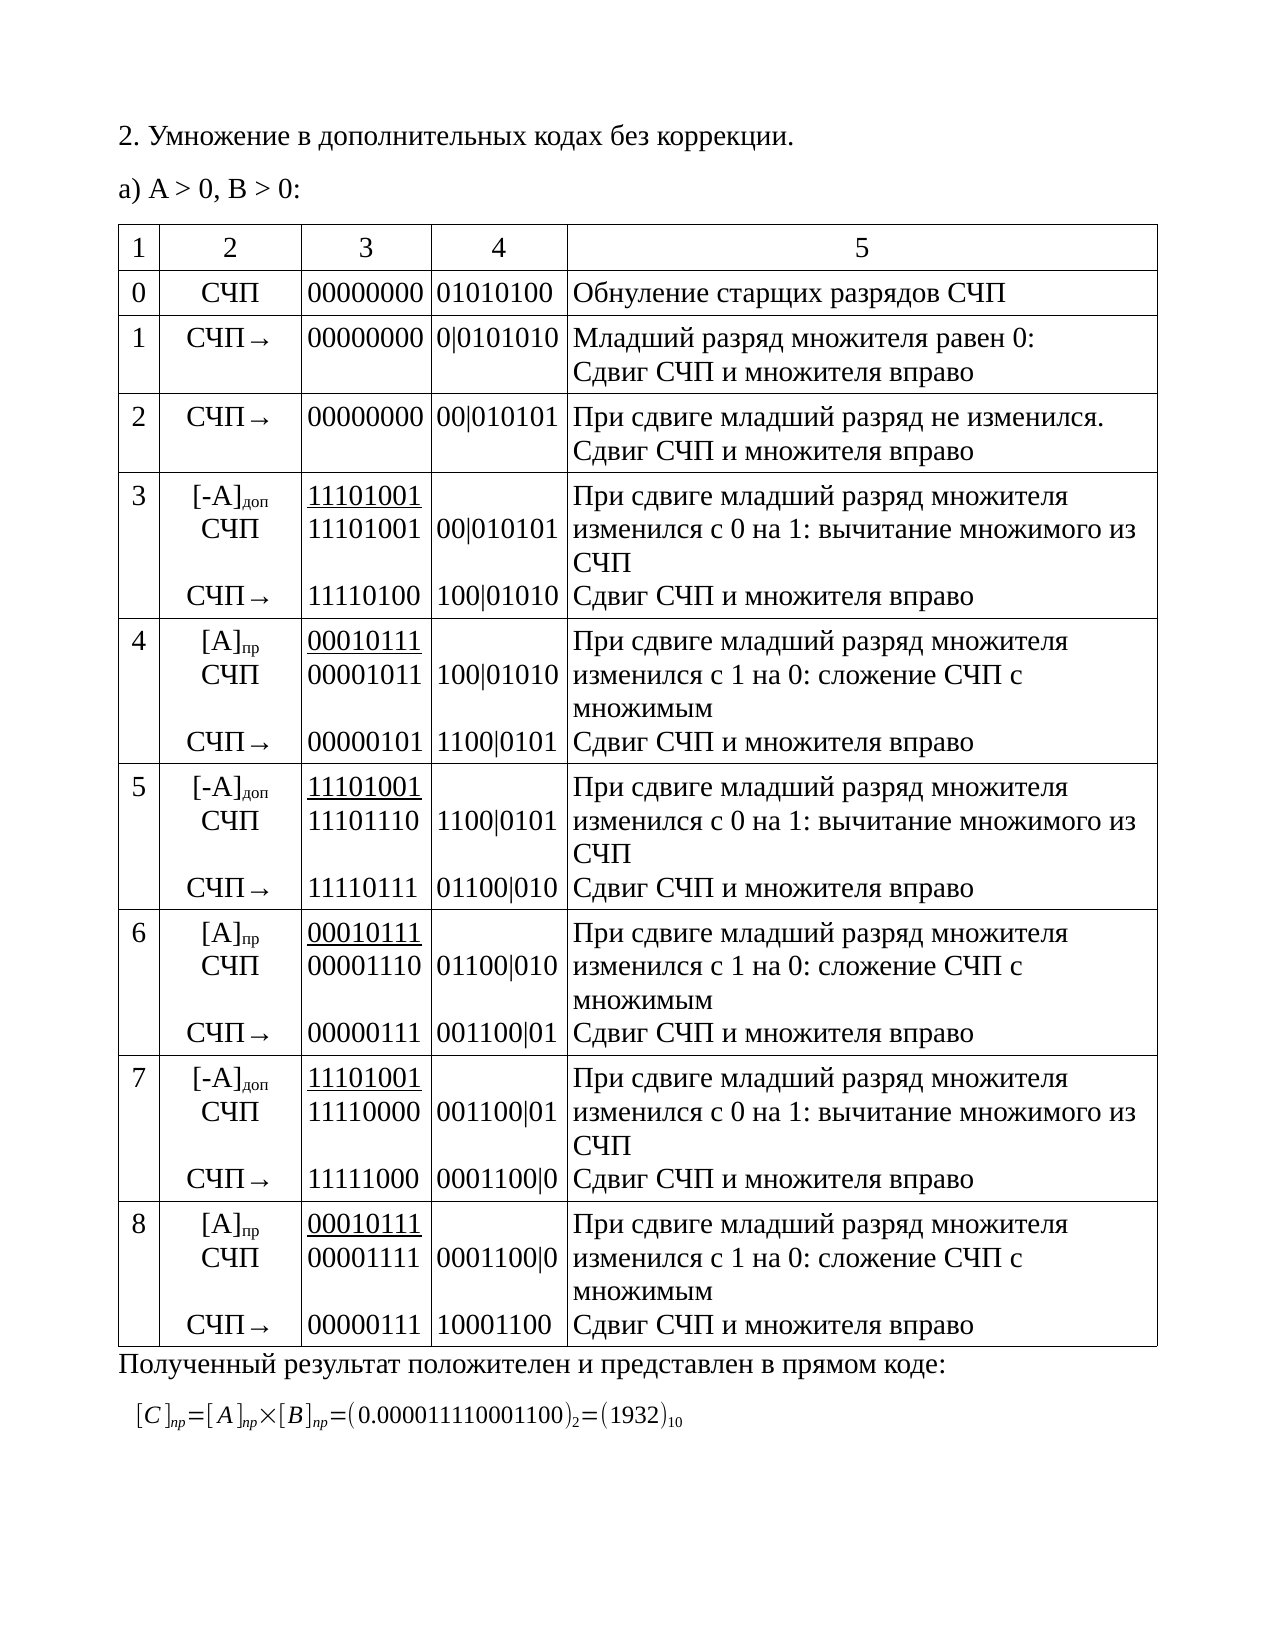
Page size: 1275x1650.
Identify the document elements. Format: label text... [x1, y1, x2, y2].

table_cell 0001100|0 10001100 [432, 1202, 567, 1346]
table_cell При сдвиге младший разряд множителя изменился с 1 на 0: сложение СЧП с множимым Сдвиг СЧП и множителя вправо [568, 619, 1157, 763]
table_cell СЧП→ [160, 316, 301, 393]
table_cell 00|010101 [432, 394, 567, 472]
table_cell 001100|01 0001100|0 [432, 1056, 567, 1201]
table_cell 01100|010 001100|01 [432, 910, 567, 1055]
table_cell 1100|0101 01100|010 [432, 764, 567, 909]
table_cell 00010111 00001110 00000111 [302, 910, 431, 1055]
table_cell При сдвиге младший разряд не изменился. Сдвиг СЧП и множителя вправо [568, 394, 1157, 472]
table_cell 00000000 [302, 316, 431, 393]
table_cell 6 [119, 910, 159, 1055]
table_header 3 [302, 225, 431, 269]
table_cell При сдвиге младший разряд множителя изменился с 0 на 1: вычитание множимого из СЧП Сдвиг СЧП и множителя вправо [568, 473, 1157, 618]
table_cell 01010100 [432, 271, 567, 314]
table_header 1 [119, 225, 159, 269]
table_cell 00000000 [302, 271, 431, 314]
table_cell 00000000 [302, 394, 431, 472]
text а) A > 0, B > 0: [118, 171, 1157, 205]
table_cell Младший разряд множителя равен 0: Сдвиг СЧП и множителя вправо [568, 316, 1157, 393]
table_cell [-A]доп СЧП СЧП→ [160, 764, 301, 909]
table_cell 00|010101 100|01010 [432, 473, 567, 618]
table_cell 7 [119, 1056, 159, 1201]
text 2. Умножение в дополнительных кодах без коррекции. [118, 118, 1157, 152]
table_cell При сдвиге младший разряд множителя изменился с 0 на 1: вычитание множимого из СЧП Сдвиг СЧП и множителя вправо [568, 1056, 1157, 1201]
table_cell При сдвиге младший разряд множителя изменился с 0 на 1: вычитание множимого из СЧП Сдвиг СЧП и множителя вправо [568, 764, 1157, 909]
table_cell [-A]доп СЧП СЧП→ [160, 473, 301, 618]
table_cell [A]пр СЧП СЧП→ [160, 1202, 301, 1346]
table_cell 3 [119, 473, 159, 618]
table_cell 8 [119, 1202, 159, 1346]
table_cell 1 [119, 316, 159, 393]
table_cell [-A]доп СЧП СЧП→ [160, 1056, 301, 1201]
table_cell [A]пр СЧП СЧП→ [160, 619, 301, 763]
table_cell СЧП→ [160, 394, 301, 472]
table_cell 4 [119, 619, 159, 763]
table_cell 100|01010 1100|0101 [432, 619, 567, 763]
table_header 5 [568, 225, 1157, 269]
table_cell При сдвиге младший разряд множителя изменился с 1 на 0: сложение СЧП с множимым Сдвиг СЧП и множителя вправо [568, 1202, 1157, 1346]
text Полученный результат положителен и представлен в прямом коде: [118, 1347, 1157, 1380]
table_cell 5 [119, 764, 159, 909]
table_cell 0|0101010 [432, 316, 567, 393]
table_cell 11101001 11101110 11110111 [302, 764, 431, 909]
table_cell 00010111 00001011 00000101 [302, 619, 431, 763]
table_header 4 [432, 225, 567, 269]
table_cell 2 [119, 394, 159, 472]
table_header 2 [160, 225, 301, 269]
table_cell [A]пр СЧП СЧП→ [160, 910, 301, 1055]
table_cell 11101001 11110000 11111000 [302, 1056, 431, 1201]
table_cell 00010111 00001111 00000111 [302, 1202, 431, 1346]
table_cell Обнуление старщих разрядов СЧП [568, 271, 1157, 314]
table_cell 0 [119, 271, 159, 314]
table_cell СЧП [160, 271, 301, 314]
table_cell 11101001 11101001 11110100 [302, 473, 431, 618]
table_cell При сдвиге младший разряд множителя изменился с 1 на 0: сложение СЧП с множимым Сдвиг СЧП и множителя вправо [568, 910, 1157, 1055]
